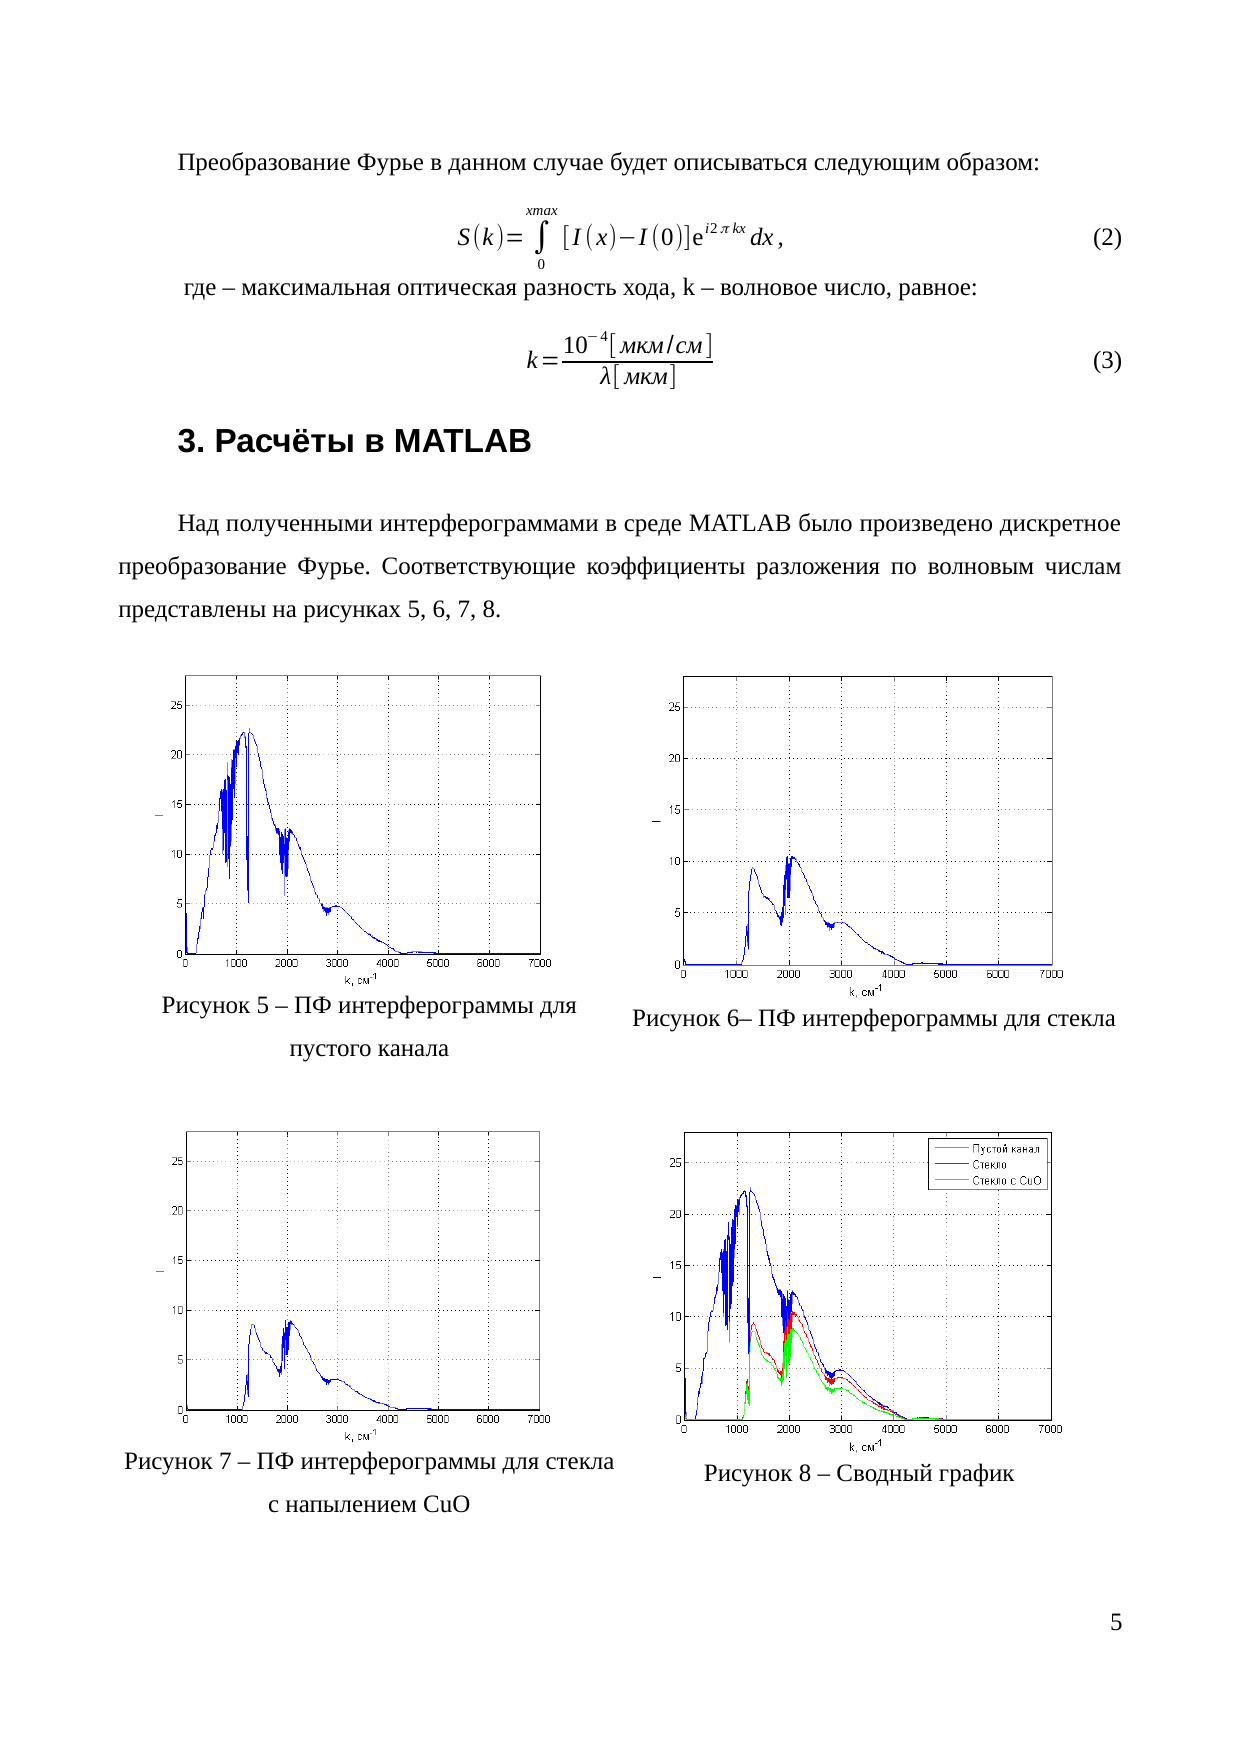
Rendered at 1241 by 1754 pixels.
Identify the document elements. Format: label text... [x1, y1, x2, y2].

table_cell Рисунок 7 – ПФ интерферограммы для стекла с напылением CuO [118, 1106, 620, 1562]
table_header Рисунок 5 – ПФ интерферограммы для пустого канала [118, 649, 620, 1106]
text где – максимальная оптическая разность хода, k – волновое число, равное: [118, 272, 1122, 301]
picture [127, 1106, 582, 1447]
text Над полученными интерферограммами в среде MATLAB было произведено дискретное преобразование Фурье. Соответствующие коэффициенты разложения по волновым числам представлены на рисунках 5, 6, 7, 8. [118, 508, 1122, 623]
text Преобразование Фурье в данном случае будет описываться следующим образом: [118, 147, 1122, 176]
text (3) [118, 327, 1122, 391]
table_header Рисунок 6– ПФ интерферограммы для стекла [620, 649, 1127, 1106]
table_cell Рисунок 8 – Сводный график [620, 1106, 1127, 1562]
picture [623, 1106, 1095, 1458]
picture [622, 649, 1096, 1003]
subtitle Расчёты в MATLAB [118, 421, 1122, 459]
text (2) [118, 202, 1122, 272]
picture [126, 649, 583, 991]
